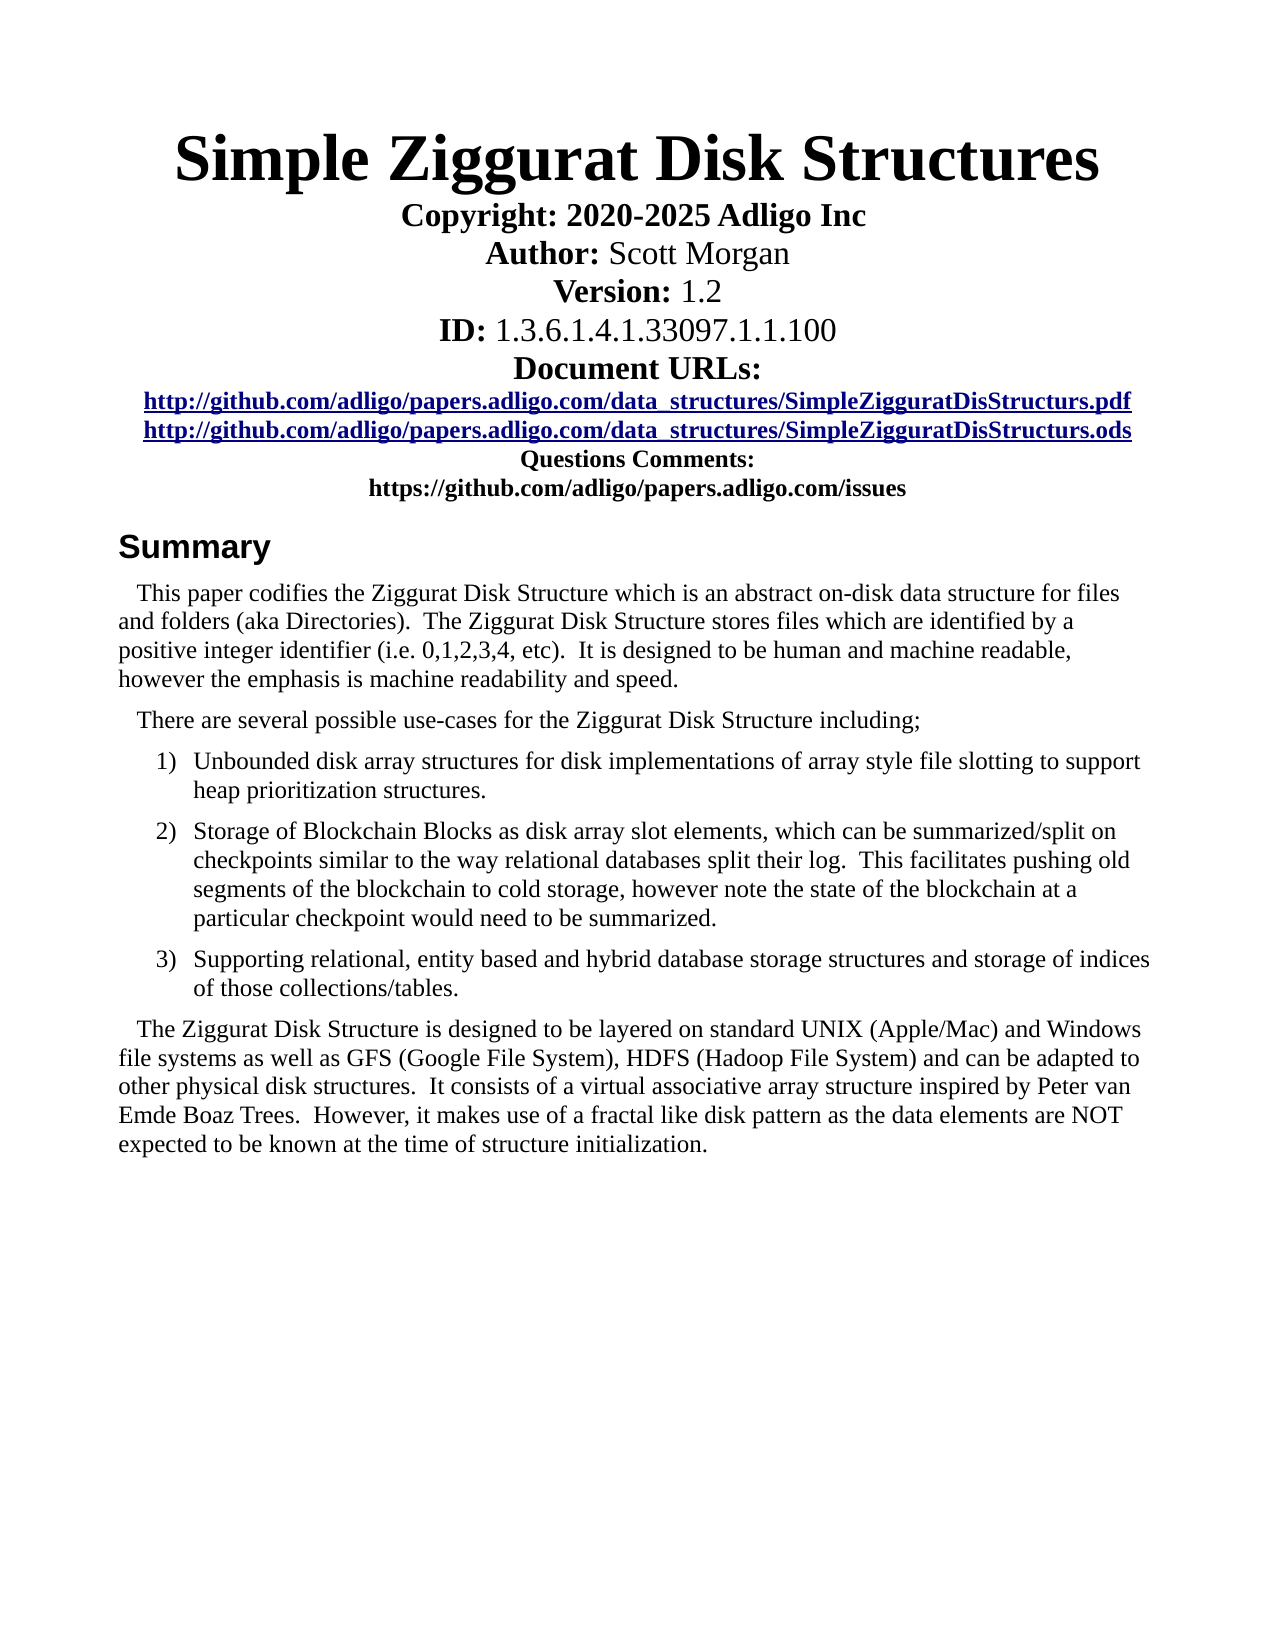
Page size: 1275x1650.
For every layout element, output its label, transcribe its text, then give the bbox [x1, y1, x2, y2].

text https://github.com/adligo/papers.adligo.com/issues [118, 473, 1157, 501]
text The Ziggurat Disk Structure is designed to be layered on standard UNIX (Apple/Mac) and Windows file systems as well as GFS (Google File System), HDFS (Hadoop File System) and can be adapted to other physical disk structures. It consists of a virtual associative array structure inspired by Peter van Emde Boaz Trees. However, it makes use of a fractal like disk pattern as the data elements are NOT expected to be known at the time of structure initialization. [118, 1014, 1157, 1158]
text Simple Ziggurat Disk Structures [118, 118, 1157, 195]
text http://github.com/adligo/papers.adligo.com/data_structures/SimpleZigguratDisStructurs.ods [118, 415, 1157, 444]
subtitle Summary [118, 526, 1157, 565]
text ID: 1.3.6.1.4.1.33097.1.1.100 [118, 310, 1157, 348]
text Document URLs: [118, 348, 1157, 386]
list Storage of Blockchain Blocks as disk array slot elements, which can be summarized/split on checkpoints similar to the way relational databases split their log. This facilitates pushing old segments of the blockchain to cold storage, however note the state of the blockchain at a particular checkpoint would need to be summarized. [156, 816, 1157, 931]
text Questions Comments: [118, 444, 1157, 473]
text There are several possible use-cases for the Ziggurat Disk Structure including; [118, 705, 1157, 734]
text Author: Scott Morgan [118, 233, 1157, 271]
list Supporting relational, entity based and hybrid database storage structures and storage of indices of those collections/tables. [156, 944, 1157, 1001]
text http://github.com/adligo/papers.adligo.com/data_structures/SimpleZigguratDisStructurs.pdf [118, 386, 1157, 415]
text This paper codifies the Ziggurat Disk Structure which is an abstract on-disk data structure for files and folders (aka Directories). The Ziggurat Disk Structure stores files which are identified by a positive integer identifier (i.e. 0,1,2,3,4, etc). It is designed to be human and machine readable, however the emphasis is machine readability and speed. [118, 578, 1157, 693]
text Version: 1.2 [118, 271, 1157, 310]
list Unbounded disk array structures for disk implementations of array style file slotting to support heap prioritization structures. [156, 746, 1157, 804]
text Copyright: 2020-2025 Adligo Inc [118, 195, 1157, 233]
